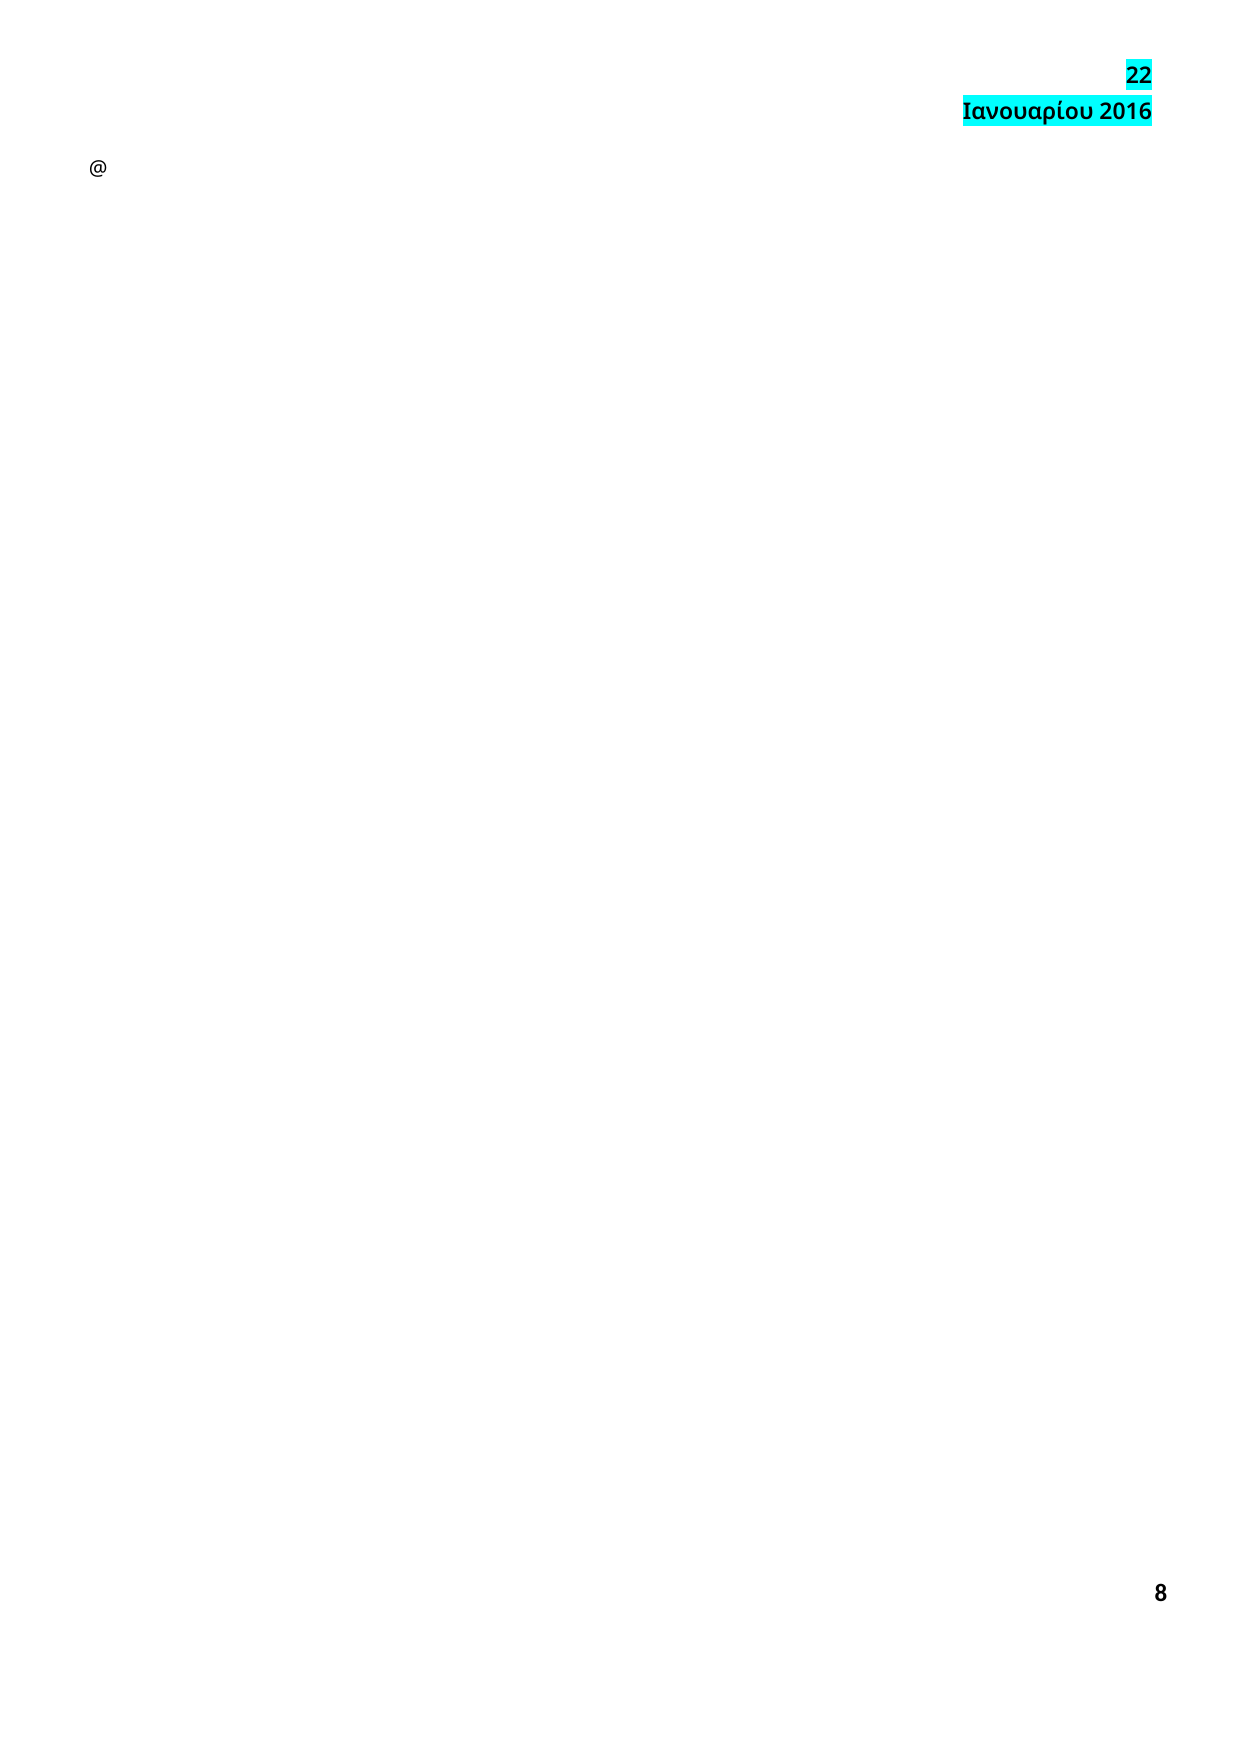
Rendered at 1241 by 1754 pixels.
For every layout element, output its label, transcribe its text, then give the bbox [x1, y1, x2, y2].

text @ [88, 153, 1152, 182]
